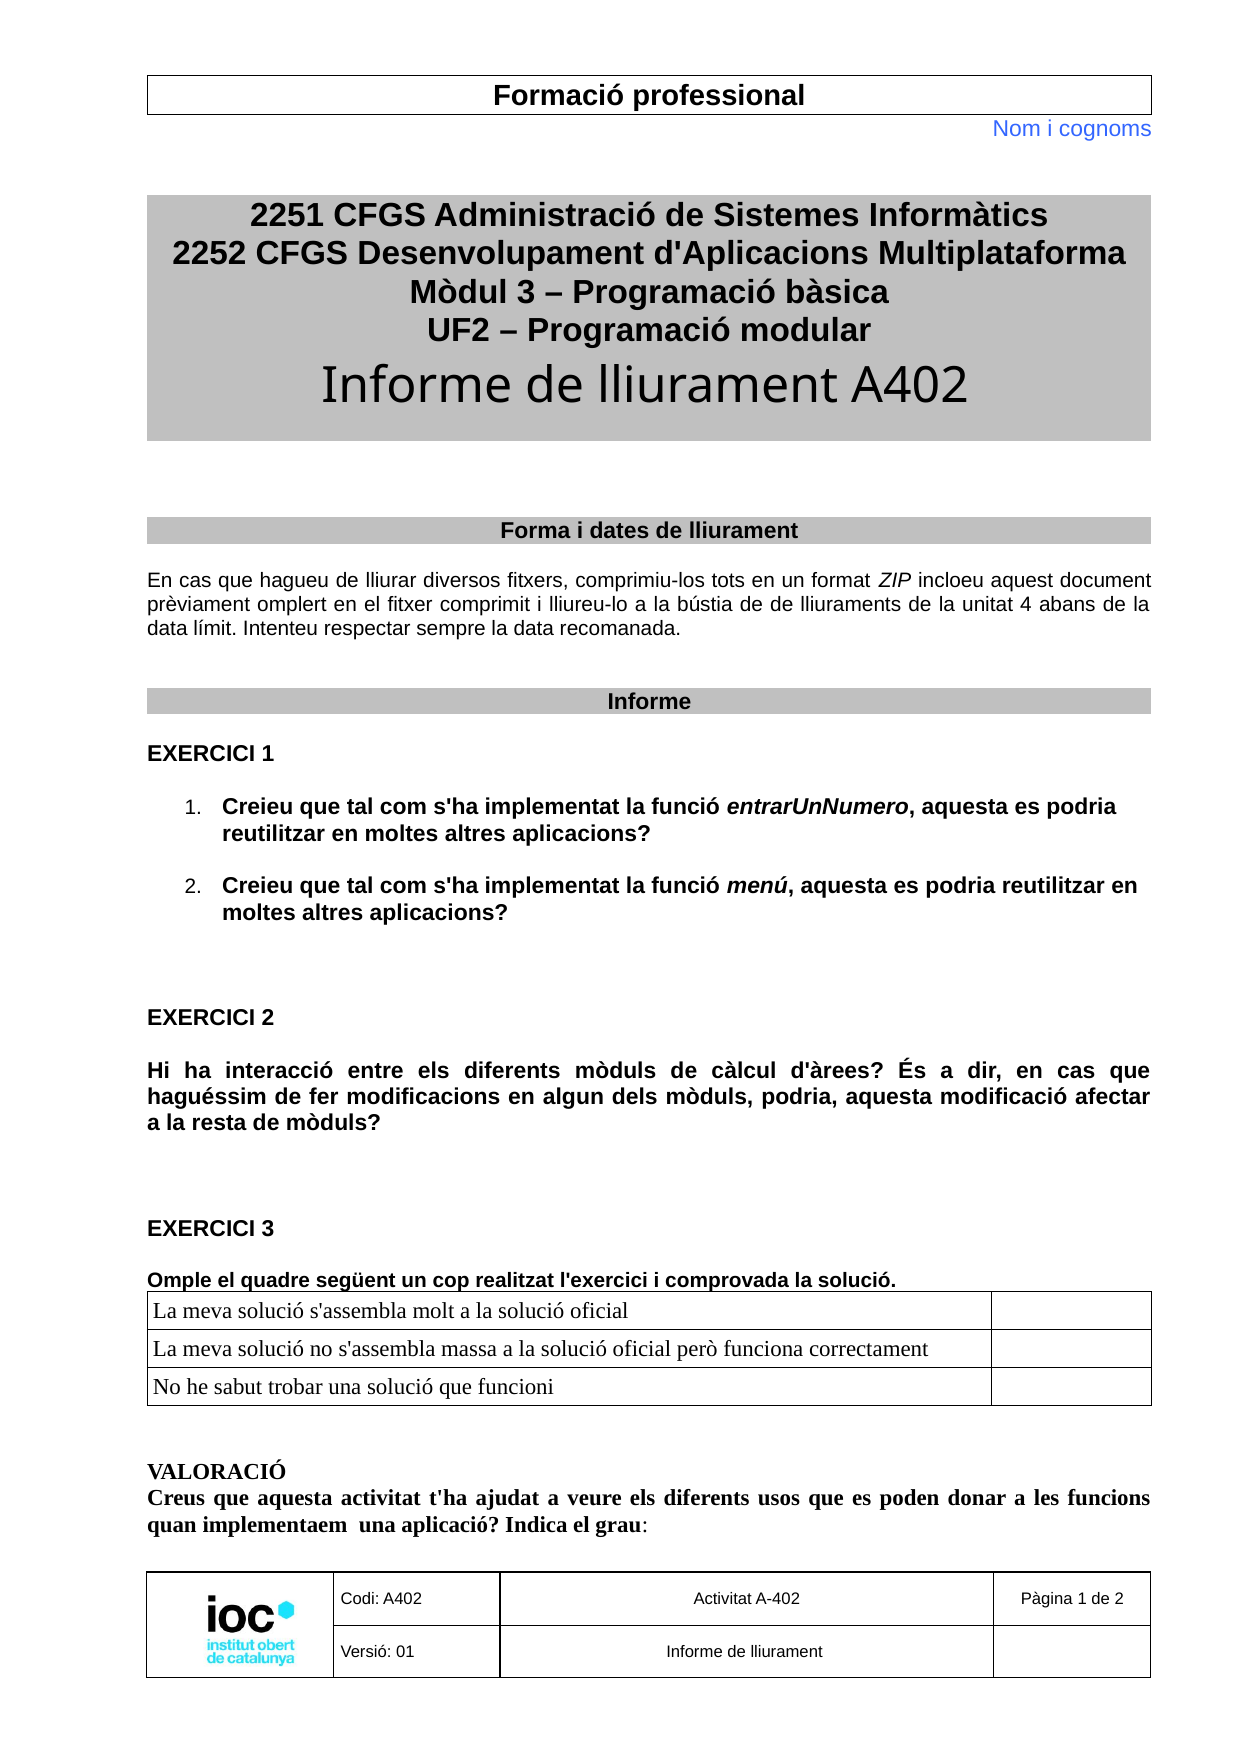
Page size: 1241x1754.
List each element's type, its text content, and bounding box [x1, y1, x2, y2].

table_header [992, 1292, 1151, 1329]
text EXERCICI 3 [147, 1215, 1151, 1241]
table_header La meva solució s'assembla molt a la solució oficial [148, 1292, 991, 1329]
subtitle UF2 – Programació modular [147, 310, 1151, 349]
subtitle Mòdul 3 – Programació bàsica [147, 272, 1151, 310]
text 2252 CFGS Desenvolupament d'Aplicacions Multiplataforma [147, 233, 1151, 272]
text Informe de lliurament A402 [147, 349, 1151, 417]
text EXERCICI 2 [147, 1004, 1151, 1030]
list Creieu que tal com s'ha implementat la funció entrarUnNumero, aquesta es podria reutilitzar en moltes altres aplicacions? [184, 793, 1151, 846]
text VALORACIÓ [147, 1458, 1151, 1484]
table_cell [992, 1330, 1151, 1367]
table_cell No he sabut trobar una solució que funcioni [148, 1368, 991, 1405]
picture [194, 1581, 308, 1677]
text Omple el quadre següent un cop realitzat l'exercici i comprovada la solució. [147, 1267, 1151, 1291]
text Forma i dates de lliurament [147, 517, 1151, 544]
text EXERCICI 1 [147, 740, 1151, 767]
text Hi ha interacció entre els diferents mòduls de càlcul d'àrees? És a dir, en cas que haguéssim de fer modificacions en algun dels mòduls, podria, aquesta modificació afectar a la resta de mòduls? [147, 1057, 1151, 1136]
text En cas que hagueu de lliurar diversos fitxers, comprimiu-los tots en un format ZIP incloeu aquest document prèviament omplert en el fitxer comprimit i lliureu-lo a la bústia de de lliuraments de la unitat 4 abans de la data límit. Intenteu respectar sempre la data recomanada. [147, 568, 1151, 640]
table_cell [992, 1368, 1151, 1405]
table_cell La meva solució no s'assembla massa a la solució oficial però funciona correctament [148, 1330, 991, 1367]
text 2251 CFGS Administració de Sistemes Informàtics [147, 195, 1151, 233]
text Informe [147, 688, 1151, 714]
text Creus que aquesta activitat t'ha ajudat a veure els diferents usos que es poden donar a les funcions quan implementaem una aplicació? Indica el grau: [147, 1484, 1151, 1537]
list Creieu que tal com s'ha implementat la funció menú, aquesta es podria reutilitzar en moltes altres aplicacions? [184, 872, 1151, 925]
